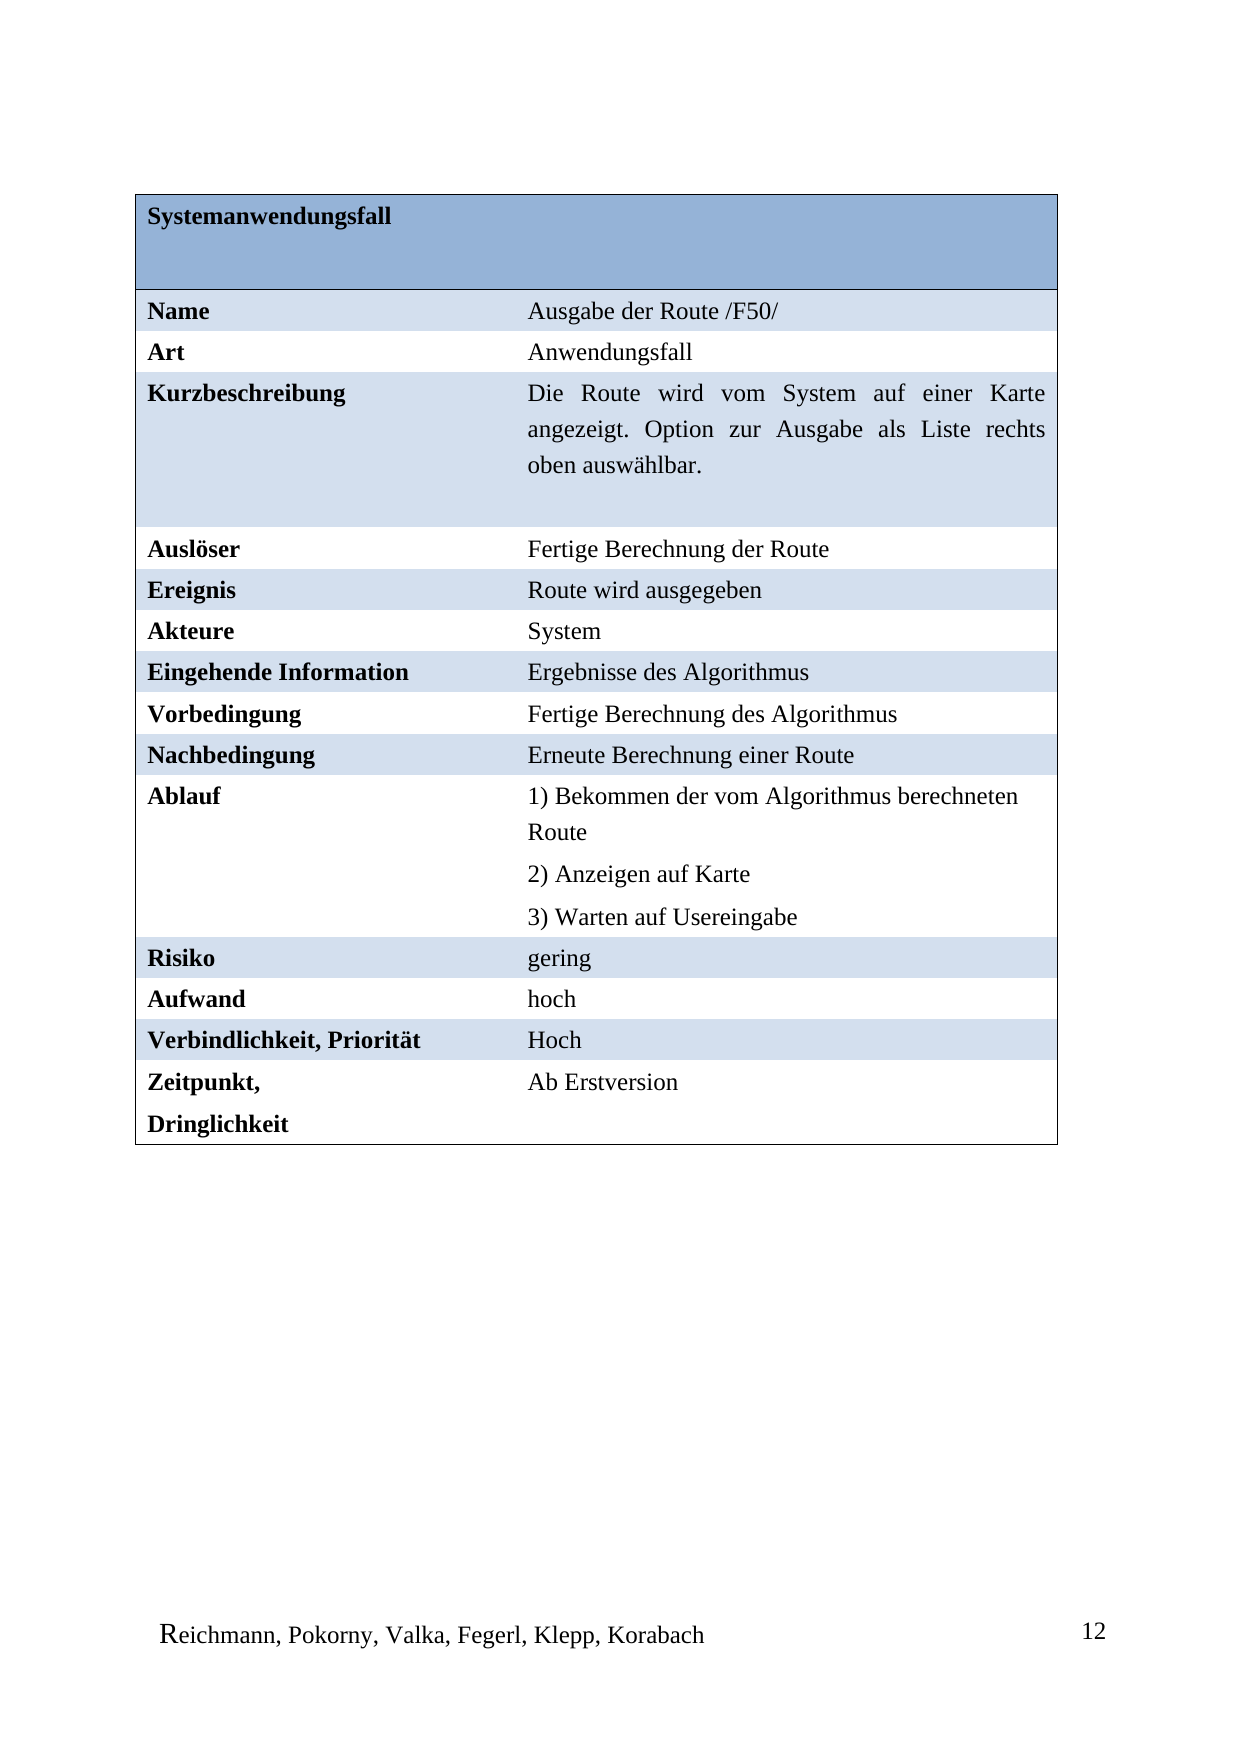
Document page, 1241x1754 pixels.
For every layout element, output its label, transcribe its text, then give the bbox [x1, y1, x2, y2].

table_cell Hoch [516, 1019, 1057, 1060]
table_cell Fertige Berechnung der Route [516, 528, 1057, 569]
table_cell Kurzbeschreibung [136, 372, 516, 527]
table_cell System [516, 610, 1057, 651]
table_cell Nachbedingung [136, 734, 516, 775]
table_cell Akteure [136, 610, 516, 651]
table_cell Verbindlichkeit, Priorität [136, 1019, 516, 1060]
table_cell Die Route wird vom System auf einer Karte angezeigt. Option zur Ausgabe als Liste rechts oben auswählbar. [516, 372, 1057, 527]
table_cell Anwendungsfall [516, 331, 1057, 372]
table_cell Ergebnisse des Algorithmus [516, 651, 1057, 692]
table_cell Risiko [136, 937, 516, 978]
table_cell Erneute Berechnung einer Route [516, 734, 1057, 775]
table_cell Ablauf [136, 775, 516, 937]
table_cell gering [516, 937, 1057, 978]
table_cell Auslöser [136, 528, 516, 569]
table_cell Ausgabe der Route /F50/ [516, 290, 1057, 331]
table_cell Aufwand [136, 978, 516, 1019]
table_cell Zeitpunkt, Dringlichkeit [136, 1060, 516, 1144]
table_cell Ereignis [136, 569, 516, 610]
table_cell Route wird ausgegeben [516, 569, 1057, 610]
table_cell Vorbedingung [136, 693, 516, 734]
table_cell Name [136, 290, 516, 331]
table_cell Ab Erstversion [516, 1060, 1057, 1144]
table_cell Fertige Berechnung des Algorithmus [516, 693, 1057, 734]
table_cell 1) Bekommen der vom Algorithmus berechneten Route 2) Anzeigen auf Karte 3) Warten auf Usereingabe [516, 775, 1057, 937]
table_header Systemanwendungsfall [136, 195, 1057, 289]
table_cell hoch [516, 978, 1057, 1019]
table_cell Art [136, 331, 516, 372]
table_cell Eingehende Information [136, 651, 516, 692]
